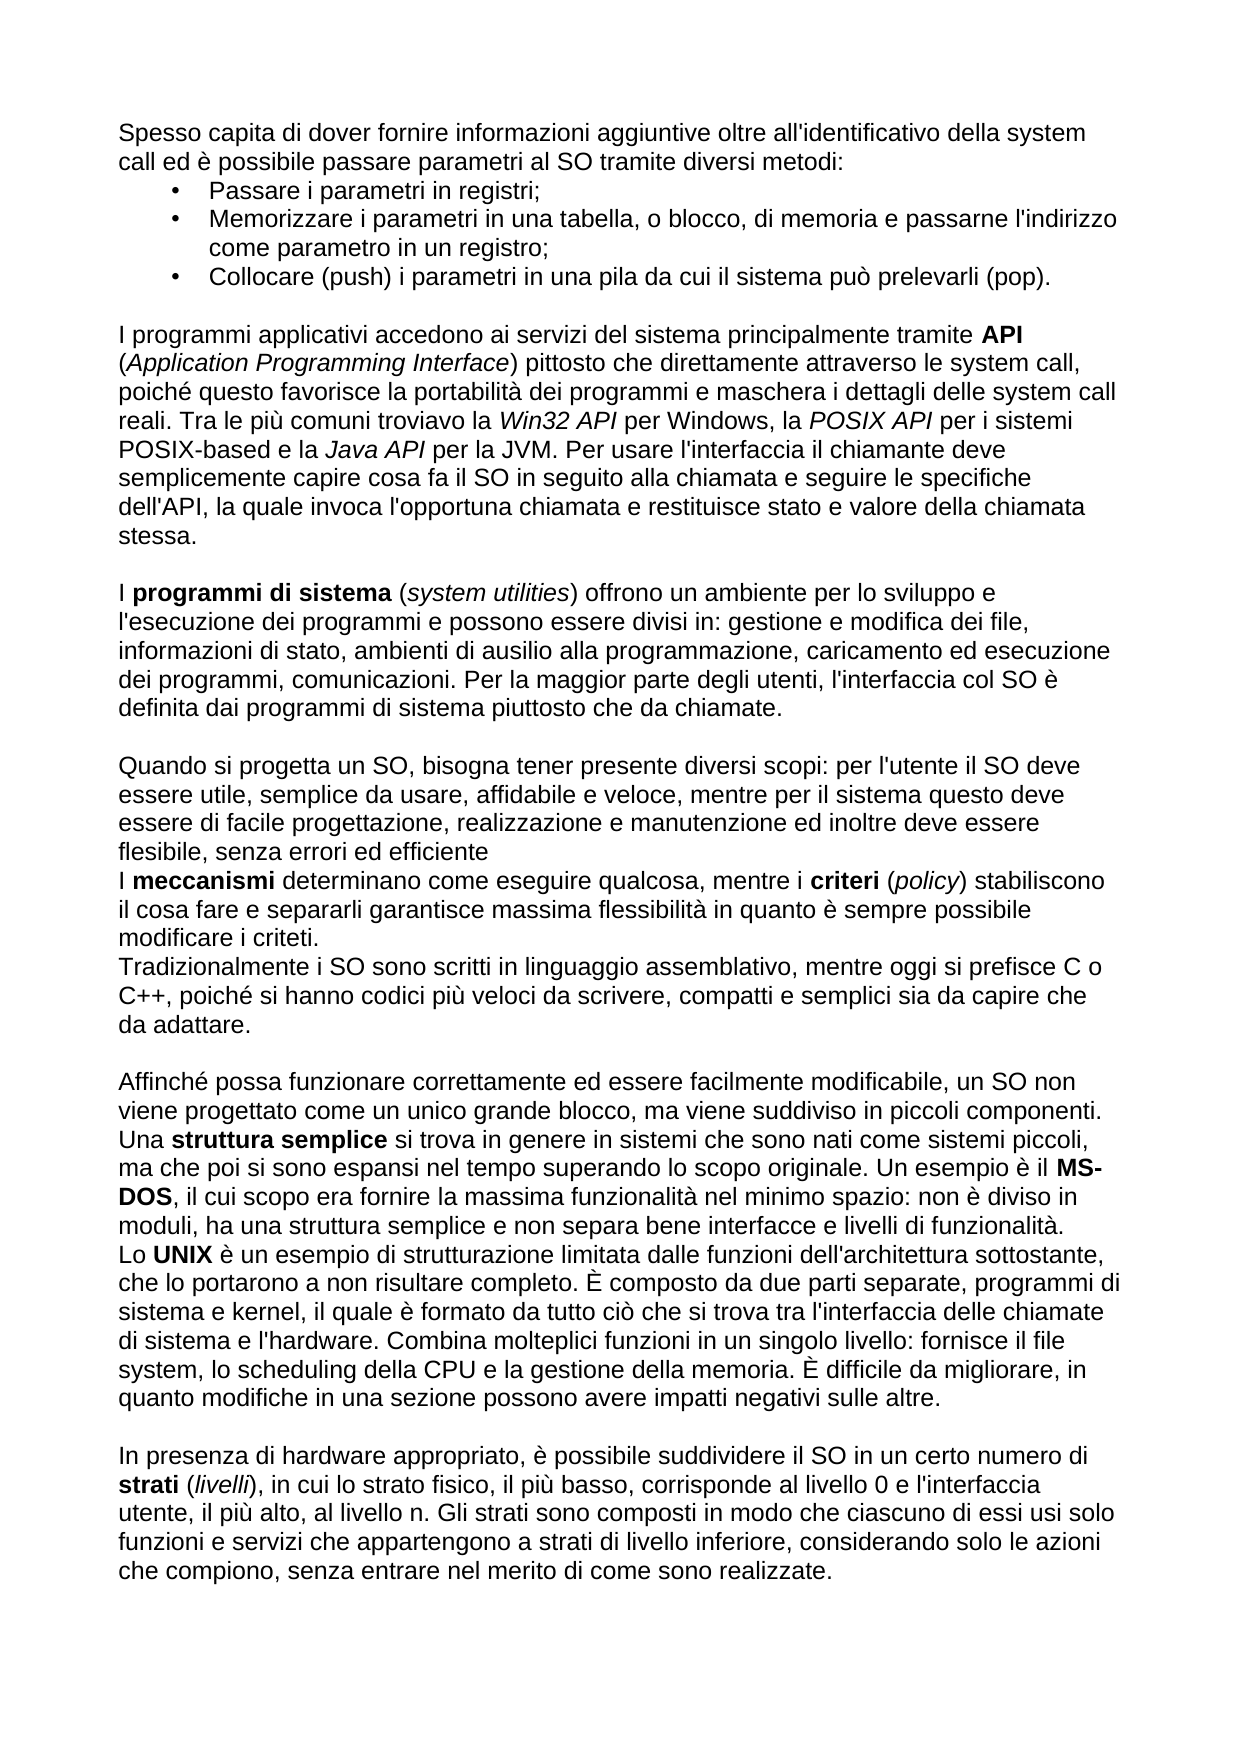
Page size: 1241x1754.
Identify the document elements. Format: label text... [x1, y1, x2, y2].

text Affinché possa funzionare correttamente ed essere facilmente modificabile, un SO non viene progettato come un unico grande blocco, ma viene suddiviso in piccoli componenti. [118, 1067, 1122, 1125]
list Memorizzare i parametri in una tabella, o blocco, di memoria e passarne l'indirizzo come parametro in un registro; [171, 204, 1122, 262]
text In presenza di hardware appropriato, è possibile suddividere il SO in un certo numero di strati (livelli), in cui lo strato fisico, il più basso, corrisponde al livello 0 e l'interfaccia utente, il più alto, al livello n. Gli strati sono composti in modo che ciascuno di essi usi solo funzioni e servizi che appartengono a strati di livello inferiore, considerando solo le azioni che compiono, senza entrare nel merito di come sono realizzate. [118, 1441, 1122, 1585]
list Passare i parametri in registri; [171, 176, 1122, 204]
text Spesso capita di dover fornire informazioni aggiuntive oltre all'identificativo della system call ed è possibile passare parametri al SO tramite diversi metodi: [118, 118, 1122, 176]
text Quando si progetta un SO, bisogna tener presente diversi scopi: per l'utente il SO deve essere utile, semplice da usare, affidabile e veloce, mentre per il sistema questo deve essere di facile progettazione, realizzazione e manutenzione ed inoltre deve essere flesibile, senza errori ed efficiente [118, 751, 1122, 866]
text I programmi di sistema (system utilities) offrono un ambiente per lo sviluppo e l'esecuzione dei programmi e possono essere divisi in: gestione e modifica dei file, informazioni di stato, ambienti di ausilio alla programmazione, caricamento ed esecuzione dei programmi, comunicazioni. Per la maggior parte degli utenti, l'interfaccia col SO è definita dai programmi di sistema piuttosto che da chiamate. [118, 578, 1122, 722]
text Tradizionalmente i SO sono scritti in linguaggio assemblativo, mentre oggi si prefisce C o C++, poiché si hanno codici più veloci da scrivere, compatti e semplici sia da capire che da adattare. [118, 952, 1122, 1038]
text I programmi applicativi accedono ai servizi del sistema principalmente tramite API (Application Programming Interface) pittosto che direttamente attraverso le system call, poiché questo favorisce la portabilità dei programmi e maschera i dettagli delle system call reali. Tra le più comuni troviavo la Win32 API per Windows, la POSIX API per i sistemi POSIX-based e la Java API per la JVM. Per usare l'interfaccia il chiamante deve semplicemente capire cosa fa il SO in seguito alla chiamata e seguire le specifiche dell'API, la quale invoca l'opportuna chiamata e restituisce stato e valore della chiamata stessa. [118, 320, 1122, 550]
text Lo UNIX è un esempio di strutturazione limitata dalle funzioni dell'architettura sottostante, che lo portarono a non risultare completo. È composto da due parti separate, programmi di sistema e kernel, il quale è formato da tutto ciò che si trova tra l'interfaccia delle chiamate di sistema e l'hardware. Combina molteplici funzioni in un singolo livello: fornisce il file system, lo scheduling della CPU e la gestione della memoria. È difficile da migliorare, in quanto modifiche in una sezione possono avere impatti negativi sulle altre. [118, 1240, 1122, 1412]
text Una struttura semplice si trova in genere in sistemi che sono nati come sistemi piccoli, ma che poi si sono espansi nel tempo superando lo scopo originale. Un esempio è il MS-DOS, il cui scopo era fornire la massima funzionalità nel minimo spazio: non è diviso in moduli, ha una struttura semplice e non separa bene interfacce e livelli di funzionalità. [118, 1125, 1122, 1240]
text I meccanismi determinano come eseguire qualcosa, mentre i criteri (policy) stabiliscono il cosa fare e separarli garantisce massima flessibilità in quanto è sempre possibile modificare i criteti. [118, 866, 1122, 952]
list Collocare (push) i parametri in una pila da cui il sistema può prelevarli (pop). [171, 262, 1122, 291]
